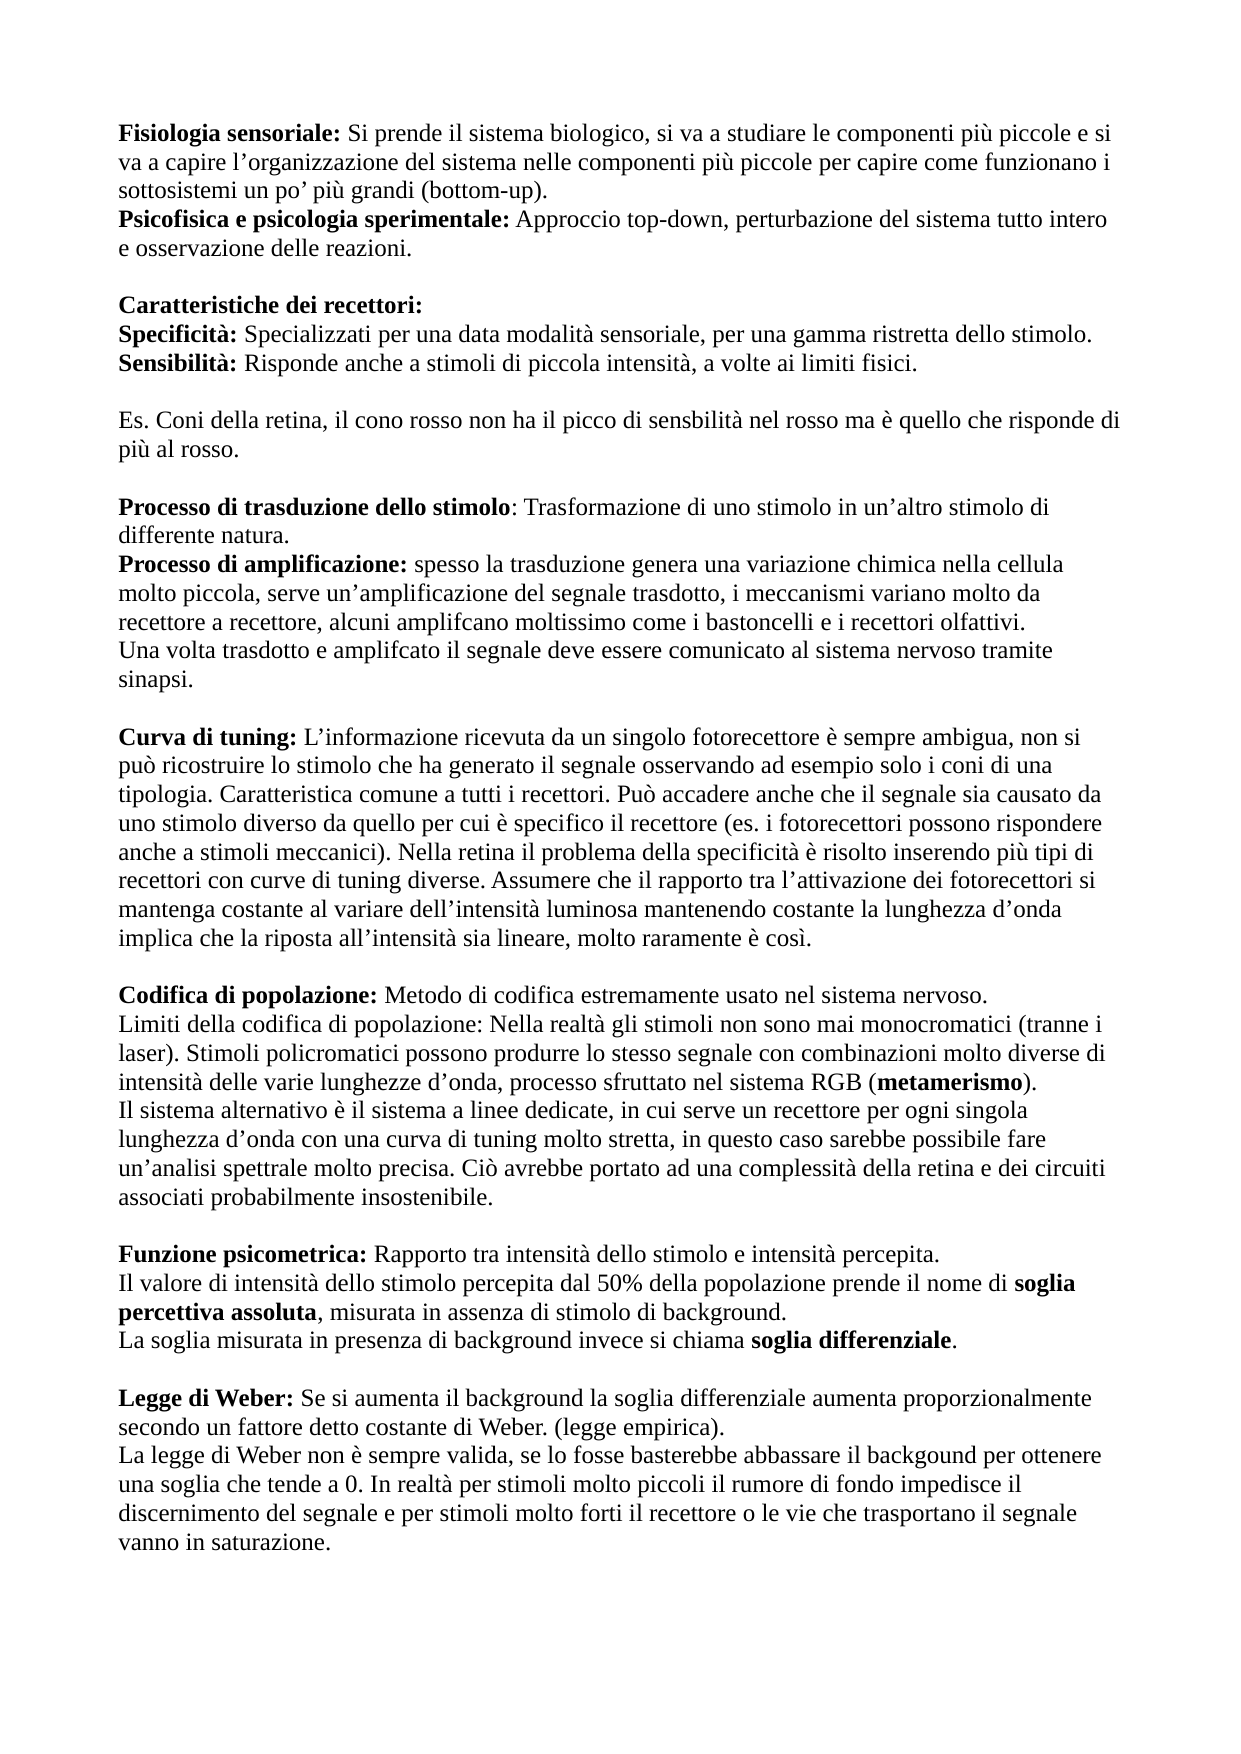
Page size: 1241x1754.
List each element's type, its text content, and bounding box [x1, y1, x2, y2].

text Codifica di popolazione: Metodo di codifica estremamente usato nel sistema nervoso. [118, 981, 1122, 1009]
text Psicofisica e psicologia sperimentale: Approccio top-down, perturbazione del sistema tutto intero e osservazione delle reazioni. [118, 204, 1122, 262]
text Fisiologia sensoriale: Si prende il sistema biologico, si va a studiare le componenti più piccole e si va a capire l’organizzazione del sistema nelle componenti più piccole per capire come funzionano i sottosistemi un po’ più grandi (bottom-up). [118, 118, 1122, 204]
text Es. Coni della retina, il cono rosso non ha il picco di sensbilità nel rosso ma è quello che risponde di più al rosso. [118, 406, 1122, 463]
text Legge di Weber: Se si aumenta il background la soglia differenziale aumenta proporzionalmente secondo un fattore detto costante di Weber. (legge empirica). [118, 1383, 1122, 1441]
text Una volta trasdotto e amplifcato il segnale deve essere comunicato al sistema nervoso tramite sinapsi. [118, 636, 1122, 693]
text Processo di trasduzione dello stimolo: Trasformazione di uno stimolo in un’altro stimolo di differente natura. [118, 492, 1122, 549]
text Curva di tuning: L’informazione ricevuta da un singolo fotorecettore è sempre ambigua, non si può ricostruire lo stimolo che ha generato il segnale osservando ad esempio solo i coni di una tipologia. Caratteristica comune a tutti i recettori. Può accadere anche che il segnale sia causato da uno stimolo diverso da quello per cui è specifico il recettore (es. i fotorecettori possono rispondere anche a stimoli meccanici). Nella retina il problema della specificità è risolto inserendo più tipi di recettori con curve di tuning diverse. Assumere che il rapporto tra l’attivazione dei fotorecettori si mantenga costante al variare dell’intensità luminosa mantenendo costante la lunghezza d’onda implica che la riposta all’intensità sia lineare, molto raramente è così. [118, 722, 1122, 952]
text Sensibilità: Risponde anche a stimoli di piccola intensità, a volte ai limiti fisici. [118, 348, 1122, 377]
text Funzione psicometrica: Rapporto tra intensità dello stimolo e intensità percepita. [118, 1239, 1122, 1268]
text Specificità: Specializzati per una data modalità sensoriale, per una gamma ristretta dello stimolo. [118, 319, 1122, 348]
text Il valore di intensità dello stimolo percepita dal 50% della popolazione prende il nome di soglia percettiva assoluta, misurata in assenza di stimolo di background. [118, 1268, 1122, 1326]
text Limiti della codifica di popolazione: Nella realtà gli stimoli non sono mai monocromatici (tranne i laser). Stimoli policromatici possono produrre lo stesso segnale con combinazioni molto diverse di intensità delle varie lunghezze d’onda, processo sfruttato nel sistema RGB (metamerismo). [118, 1009, 1122, 1096]
text La soglia misurata in presenza di background invece si chiama soglia differenziale. [118, 1326, 1122, 1354]
text Il sistema alternativo è il sistema a linee dedicate, in cui serve un recettore per ogni singola lunghezza d’onda con una curva di tuning molto stretta, in questo caso sarebbe possibile fare un’analisi spettrale molto precisa. Ciò avrebbe portato ad una complessità della retina e dei circuiti associati probabilmente insostenibile. [118, 1096, 1122, 1211]
text La legge di Weber non è sempre valida, se lo fosse basterebbe abbassare il backgound per ottenere una soglia che tende a 0. In realtà per stimoli molto piccoli il rumore di fondo impedisce il discernimento del segnale e per stimoli molto forti il recettore o le vie che trasportano il segnale vanno in saturazione. [118, 1441, 1122, 1556]
text Caratteristiche dei recettori: [118, 291, 1122, 319]
text Processo di amplificazione: spesso la trasduzione genera una variazione chimica nella cellula molto piccola, serve un’amplificazione del segnale trasdotto, i meccanismi variano molto da recettore a recettore, alcuni amplifcano moltissimo come i bastoncelli e i recettori olfattivi. [118, 549, 1122, 636]
